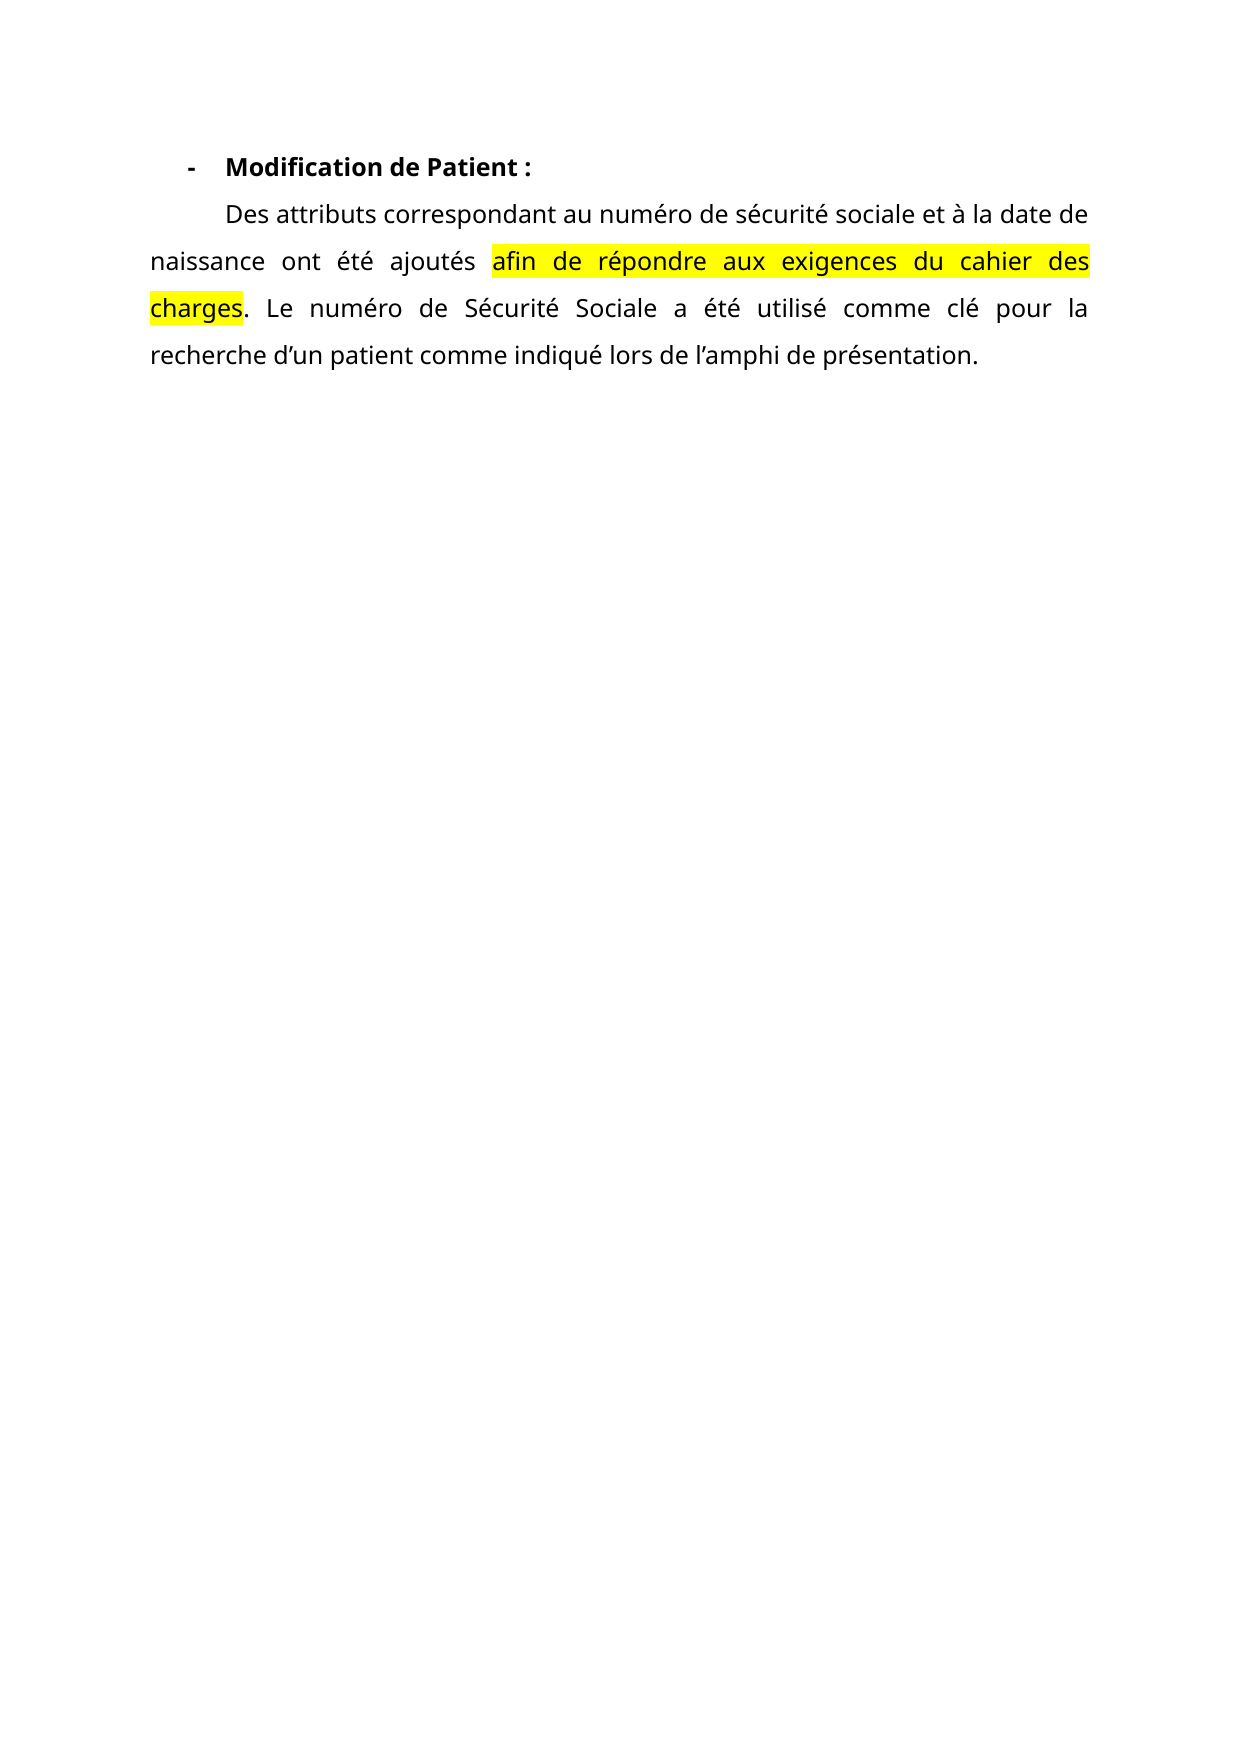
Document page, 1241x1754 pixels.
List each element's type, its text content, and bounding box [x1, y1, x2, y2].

list Modification de Patient : [187, 150, 1090, 184]
text Des attributs correspondant au numéro de sécurité sociale et à la date de naissance ont été ajoutés afin de répondre aux exigences du cahier des charges. Le numéro de Sécurité Sociale a été utilisé comme clé pour la recherche d’un patient comme indiqué lors de l’amphi de présentation. [150, 197, 1090, 372]
